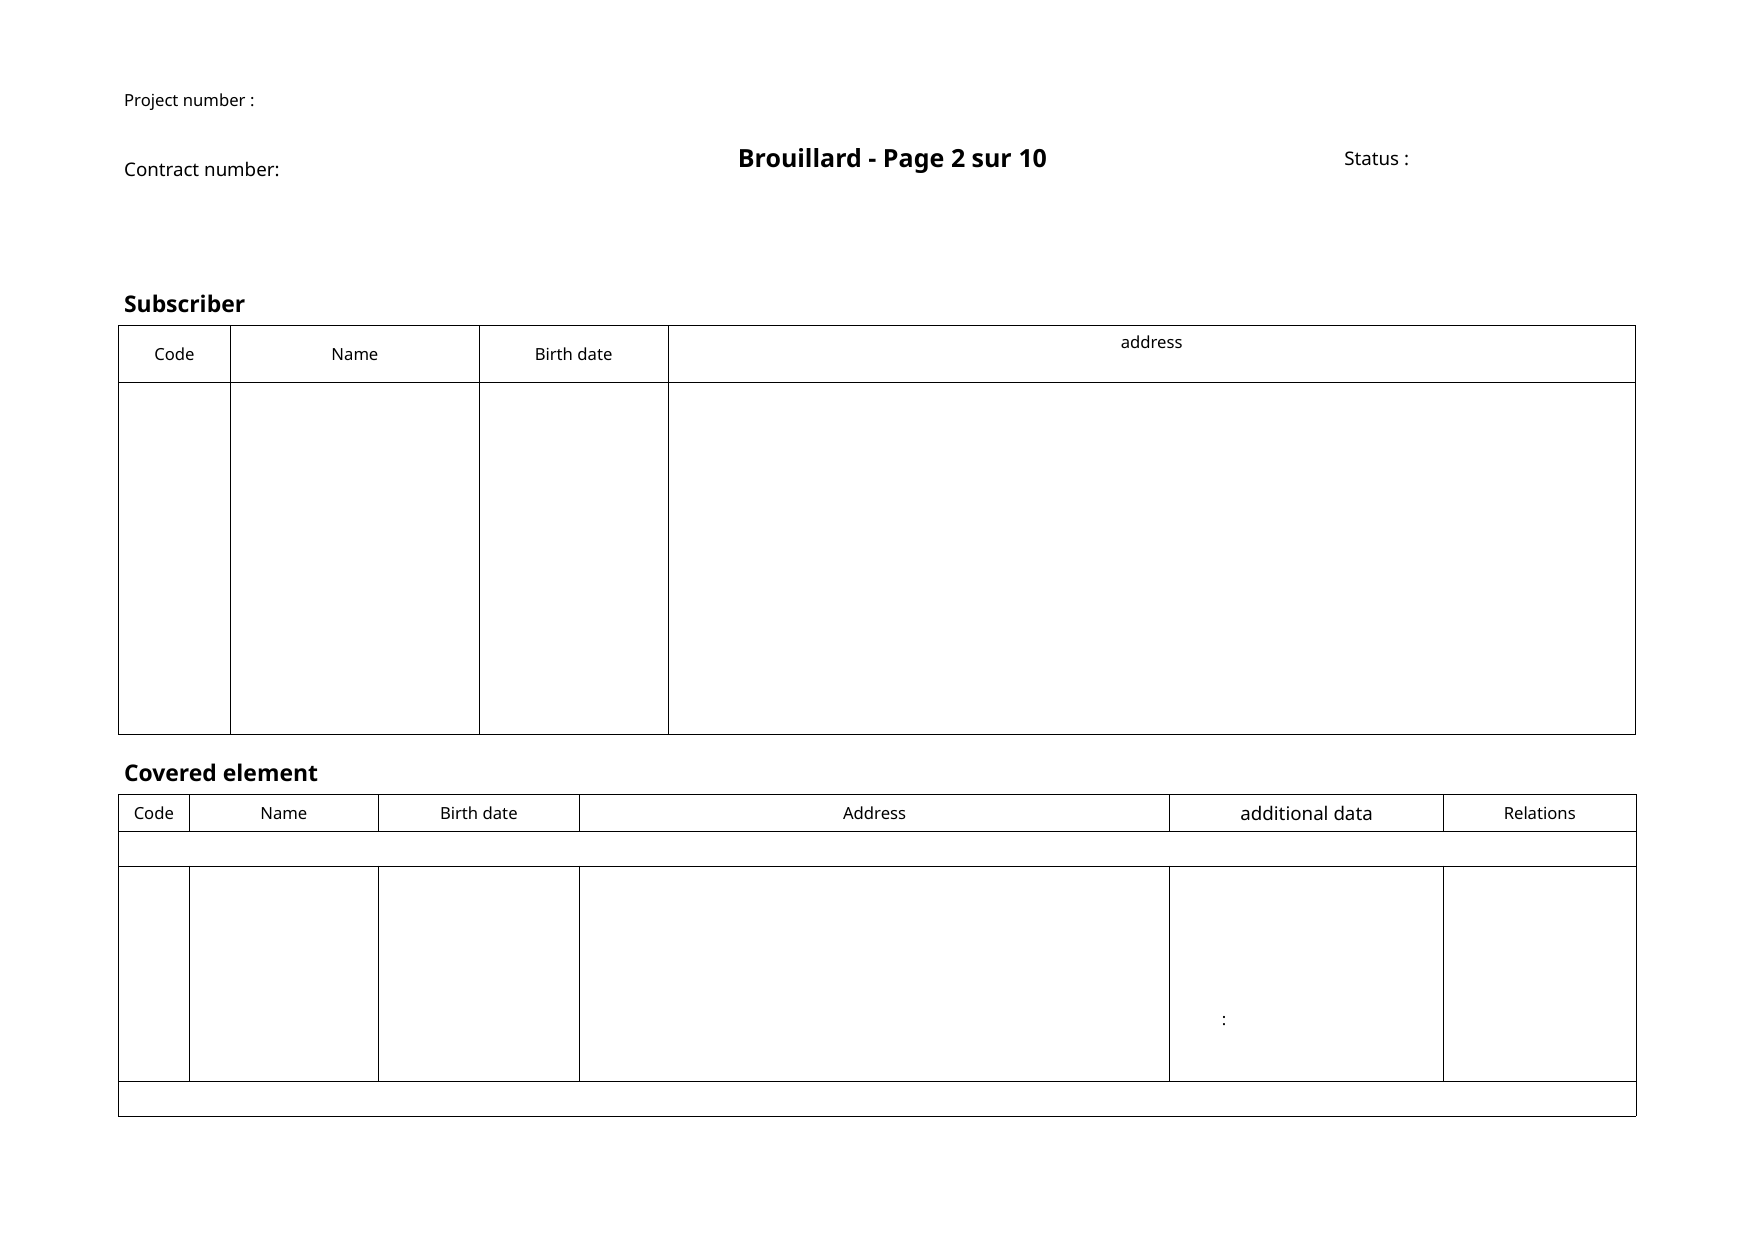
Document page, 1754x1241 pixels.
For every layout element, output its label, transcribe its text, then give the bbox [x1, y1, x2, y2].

table_cell Birth date [379, 795, 579, 831]
table_cell Relations [1444, 795, 1636, 831]
table_cell </for> [119, 1082, 1636, 1116]
table_cell <if test="contract.subscriber.birth_date"> <format_date(contract.subscriber.birth_date, Party.lang)> </if> [480, 383, 668, 734]
table_cell <contract.subscriber.code> [119, 383, 230, 734]
table_cell <if test="covered_element.current_extra_data_string.values"> <for each="(cle,value) in covered_element.current_extra_data_string.items()"> <cle> : <value> </for> </if> [1170, 867, 1443, 1081]
table_cell <if test="contract.subscriber.is_person"> <contract.subscriber.gender_string> <contract.subscriber.name> <contract.subscriber.first_name> </if> <if test="not contract.subscriber.is_person"> <contract.subscriber.full_name></if> [231, 383, 479, 734]
table_cell Code [119, 326, 230, 382]
table_cell <for each="relation in covered_element.party.relations"> <relation.rec_name> </for> [1444, 867, 1636, 1081]
table_cell Address [580, 795, 1169, 831]
table_header Subscriber [118, 283, 1635, 325]
table_cell <for each="contact in contract.get_contacts(date=contract.start_date,type_='covered_party')"> <if test="contact.address and contact.party == covered_element.party"> <for each="line in contact.address.full_address.split('\n')"> <line> </for> </if> </for> [580, 867, 1169, 1081]
table_cell additional data [1170, 795, 1443, 831]
table_header Covered element [118, 751, 1636, 794]
table_cell <for each="covered_element in contract.covered_elements"> [119, 832, 1636, 866]
table_cell <covered_element.party.gender_string> <covered_element.party.name> <covered_element.party.first_name> [190, 867, 378, 1081]
table_cell <if test="contract.get_contract_address(contract.start_date).full_address"> <for each="line in contract.get_contract_address(contract.start_date).full_address.split('\n')"> <line> </for> </if> [669, 383, 1635, 734]
table_cell Name [190, 795, 378, 831]
table_cell <format_date(covered_element.party.birth_date, user.language)> [379, 867, 579, 1081]
table_cell address [669, 326, 1635, 382]
table_cell Code [119, 795, 189, 831]
table_cell Name [231, 326, 479, 382]
table_cell Birth date [480, 326, 668, 382]
table_cell <covered_element.party.code> [119, 867, 189, 1081]
